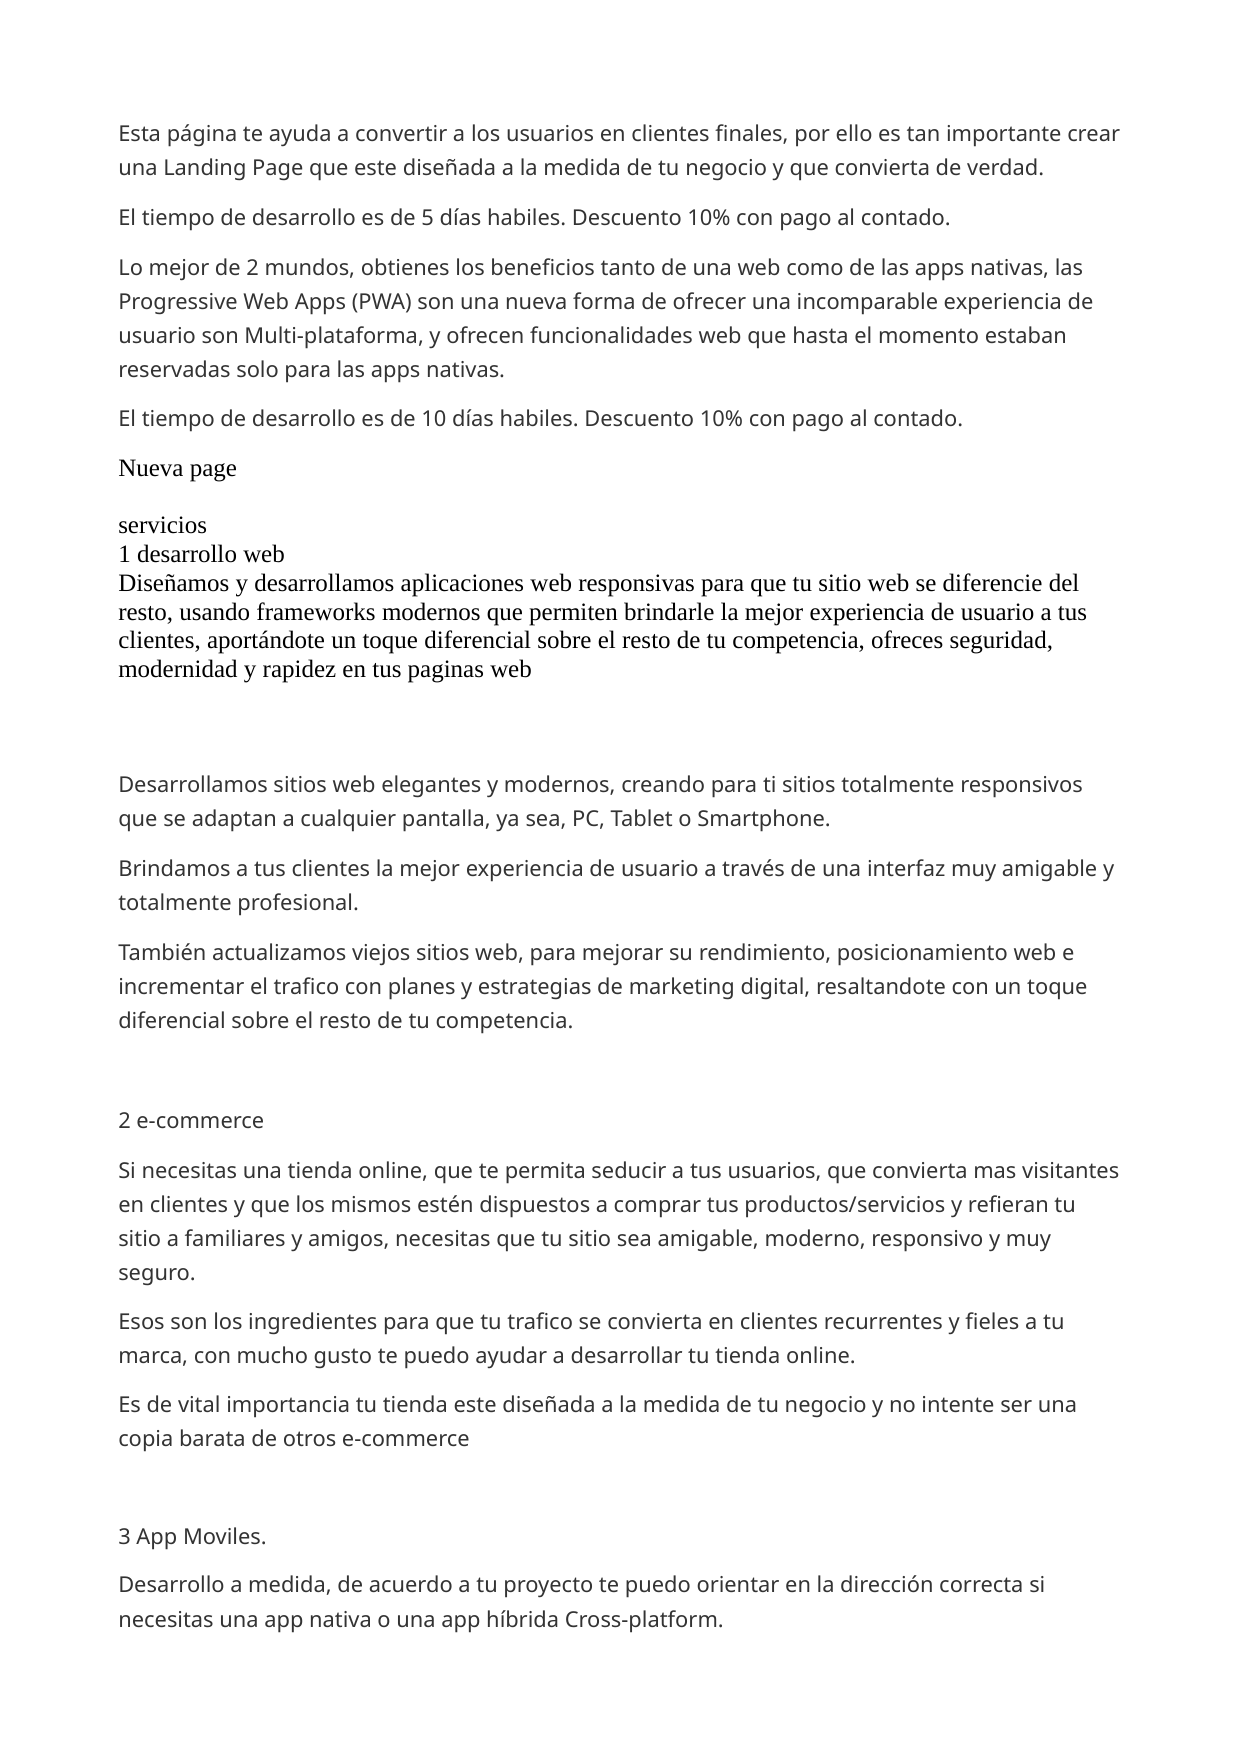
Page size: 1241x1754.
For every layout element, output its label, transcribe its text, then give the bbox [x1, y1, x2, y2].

text Desarrollo a medida, de acuerdo a tu proyecto te puedo orientar en la dirección correcta si necesitas una app nativa o una app híbrida Cross-platform. [118, 1569, 1122, 1633]
text Lo mejor de 2 mundos, obtienes los beneficios tanto de una web como de las apps nativas, las Progressive Web Apps (PWA) son una nueva forma de ofrecer una incomparable experiencia de usuario son Multi-plataforma, y ofrecen funcionalidades web que hasta el momento estaban reservadas solo para las apps nativas. [118, 252, 1122, 384]
text 2 e-commerce [118, 1105, 1122, 1135]
text Brindamos a tus clientes la mejor experiencia de usuario a través de una interfaz muy amigable y totalmente profesional. [118, 853, 1122, 917]
text Esos son los ingredientes para que tu trafico se convierta en clientes recurrentes y fieles a tu marca, con mucho gusto te puedo ayudar a desarrollar tu tienda online. [118, 1306, 1122, 1370]
text Desarrollamos sitios web elegantes y modernos, creando para ti sitios totalmente responsivos que se adaptan a cualquier pantalla, ya sea, PC, Tablet o Smartphone. [118, 769, 1122, 833]
text 1 desarrollo web [118, 539, 1122, 568]
text Esta página te ayuda a convertir a los usuarios en clientes finales, por ello es tan importante crear una Landing Page que este diseñada a la medida de tu negocio y que convierta de verdad. [118, 118, 1122, 182]
text También actualizamos viejos sitios web, para mejorar su rendimiento, posicionamiento web e incrementar el trafico con planes y estrategias de marketing digital, resaltandote con un toque diferencial sobre el resto de tu competencia. [118, 937, 1122, 1035]
text El tiempo de desarrollo es de 5 días habiles. Descuento 10% con pago al contado. [118, 202, 1122, 232]
text 3 App Moviles. [118, 1521, 1122, 1550]
text Es de vital importancia tu tienda este diseñada a la medida de tu negocio y no intente ser una copia barata de otros e-commerce [118, 1389, 1122, 1453]
text Si necesitas una tienda online, que te permita seducir a tus usuarios, que convierta mas visitantes en clientes y que los mismos estén dispuestos a comprar tus productos/servicios y refieran tu sitio a familiares y amigos, necesitas que tu sitio sea amigable, moderno, responsivo y muy seguro. [118, 1155, 1122, 1287]
text Diseñamos y desarrollamos aplicaciones web responsivas para que tu sitio web se diferencie del resto, usando frameworks modernos que permiten brindarle la mejor experiencia de usuario a tus clientes, aportándote un toque diferencial sobre el resto de tu competencia, ofreces seguridad, modernidad y rapidez en tus paginas web [118, 568, 1122, 683]
text servicios [118, 510, 1122, 539]
text El tiempo de desarrollo es de 10 días habiles. Descuento 10% con pago al contado. [118, 403, 1122, 433]
text Nueva page [118, 453, 1122, 482]
